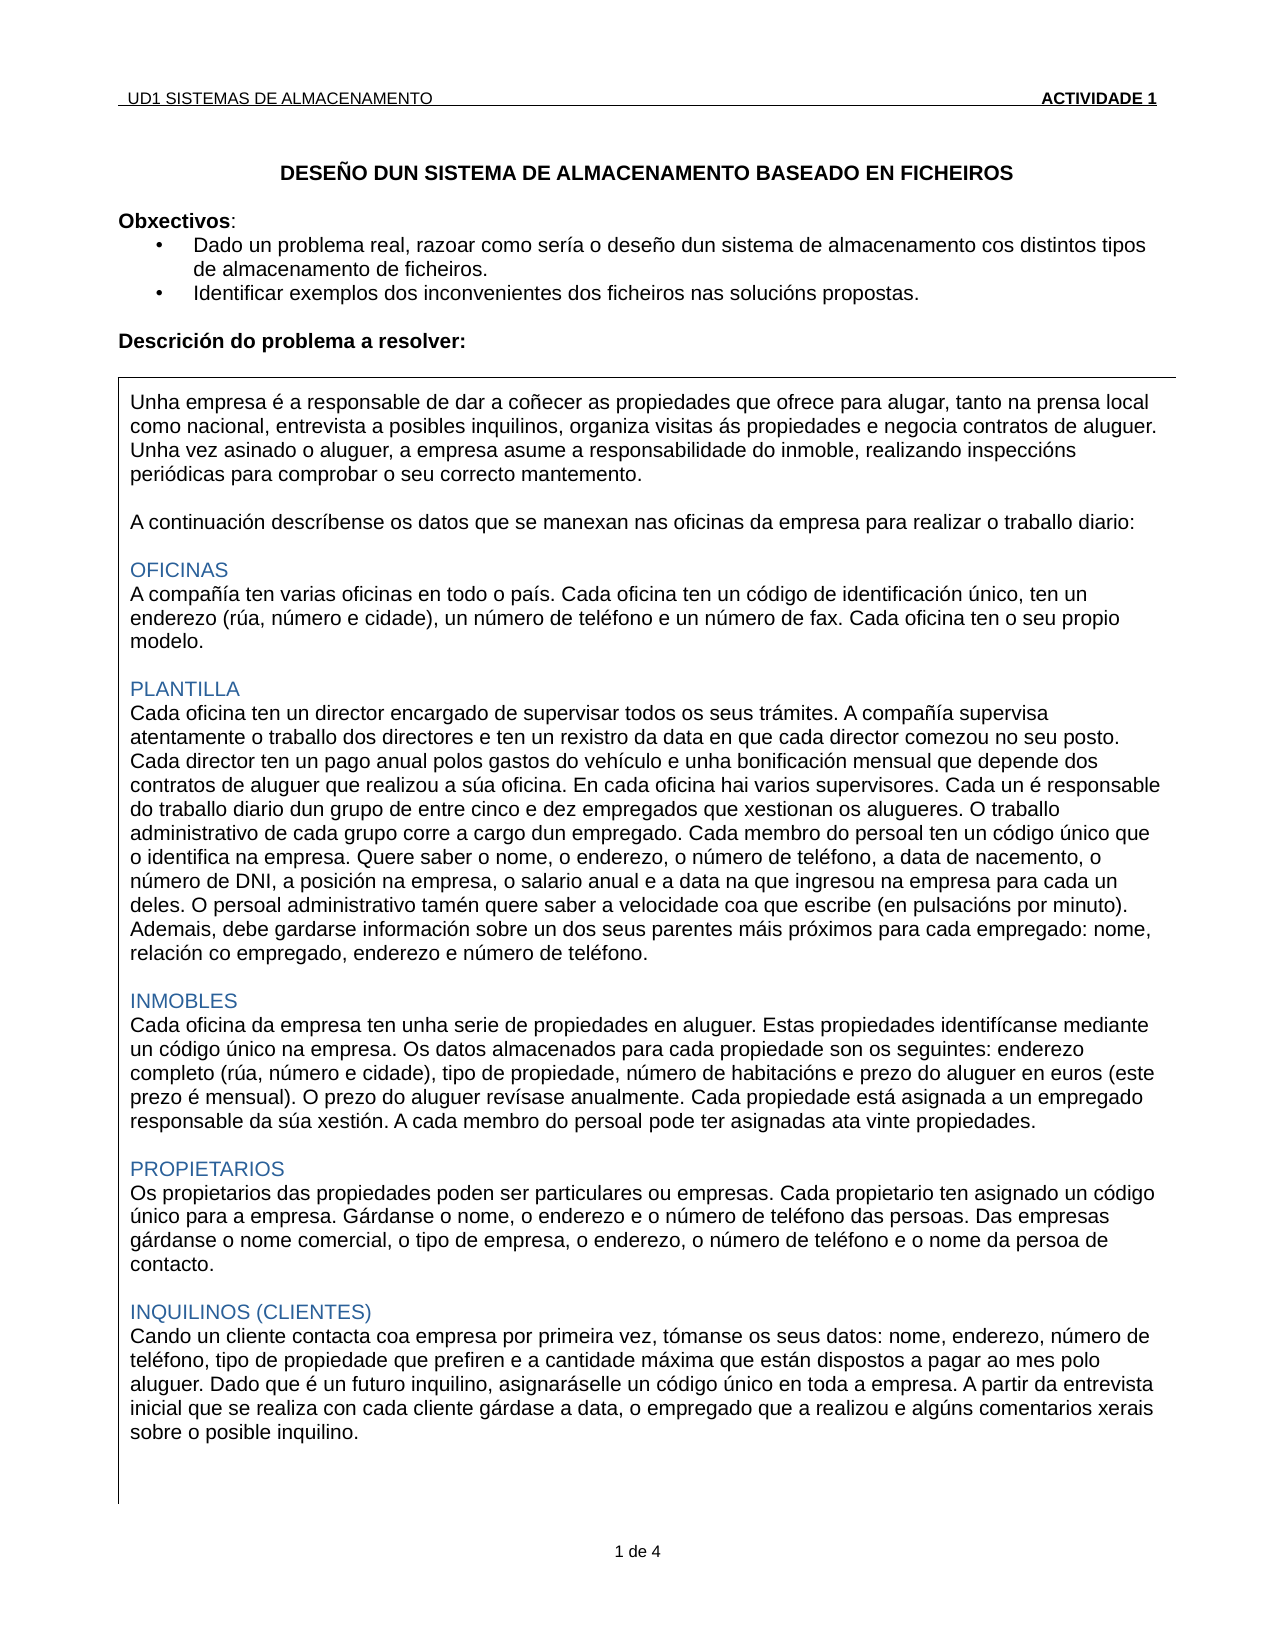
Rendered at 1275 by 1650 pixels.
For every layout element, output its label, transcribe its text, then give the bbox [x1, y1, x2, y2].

list Identificar exemplos dos inconvenientes dos ficheiros nas solucións propostas. [156, 281, 1176, 305]
text Descrición do problema a resolver: [118, 329, 1176, 353]
list Dado un problema real, razoar como sería o deseño dun sistema de almacenamento cos distintos tipos de almacenamento de ficheiros. [156, 233, 1176, 281]
table_header Unha empresa é a responsable de dar a coñecer as propiedades que ofrece para alugar, tanto na prensa local como nacional, entrevista a posibles inquilinos, organiza visitas ás propiedades e negocia contratos de aluguer. Unha vez asinado o aluguer, a empresa asume a responsabilidade do inmoble, realizando inspeccións periódicas para comprobar o seu correcto mantemento. A continuación descríbense os datos que se manexan nas oficinas da empresa para realizar o traballo diario: OFICINAS A compañía ten varias oficinas en todo o país. Cada oficina ten un código de identificación único, ten un enderezo (rúa, número e cidade), un número de teléfono e un número de fax. Cada oficina ten o seu propio modelo. PLANTILLA Cada oficina ten un director encargado de supervisar todos os seus trámites. A compañía supervisa atentamente o traballo dos directores e ten un rexistro da data en que cada director comezou no seu posto. Cada director ten un pago anual polos gastos do vehículo e unha bonificación mensual que depende dos contratos de aluguer que realizou a súa oficina. En cada oficina hai varios supervisores. Cada un é responsable do traballo diario dun grupo de entre cinco e dez empregados que xestionan os alugueres. O traballo administrativo de cada grupo corre a cargo dun empregado. Cada membro do persoal ten un código único que o identifica na empresa. Quere saber o nome, o enderezo, o número de teléfono, a data de nacemento, o número de DNI, a posición na empresa, o salario anual e a data na que ingresou na empresa para cada un deles. O persoal administrativo tamén quere saber a velocidade coa que escribe (en pulsacións por minuto). Ademais, debe gardarse información sobre un dos seus parentes máis próximos para cada empregado: nome, relación co empregado, enderezo e número de teléfono. INMOBLES Cada oficina da empresa ten unha serie de propiedades en aluguer. Estas propiedades identifícanse mediante un código único na empresa. Os datos almacenados para cada propiedade son os seguintes: enderezo completo (rúa, número e cidade), tipo de propiedade, número de habitacións e prezo do aluguer en euros (este prezo é mensual). O prezo do aluguer revísase anualmente. Cada propiedade está asignada a un empregado responsable da súa xestión. A cada membro do persoal pode ter asignadas ata vinte propiedades. PROPIETARIOS Os propietarios das propiedades poden ser particulares ou empresas. Cada propietario ten asignado un código único para a empresa. Gárdanse o nome, o enderezo e o número de teléfono das persoas. Das empresas gárdanse o nome comercial, o tipo de empresa, o enderezo, o número de teléfono e o nome da persoa de contacto. INQUILINOS (CLIENTES) Cando un cliente contacta coa empresa por primeira vez, tómanse os seus datos: nome, enderezo, número de teléfono, tipo de propiedade que prefiren e a cantidade máxima que están dispostos a pagar ao mes polo aluguer. Dado que é un futuro inquilino, asignaráselle un código único en toda a empresa. A partir da entrevista inicial que se realiza con cada cliente gárdase a data, o empregado que a realizou e algúns comentarios xerais sobre o posible inquilino. [119, 378, 1176, 1504]
text DESEÑO DUN SISTEMA DE ALMACENAMENTO BASEADO EN FICHEIROS [118, 161, 1176, 185]
text Obxectivos: [118, 209, 1176, 233]
